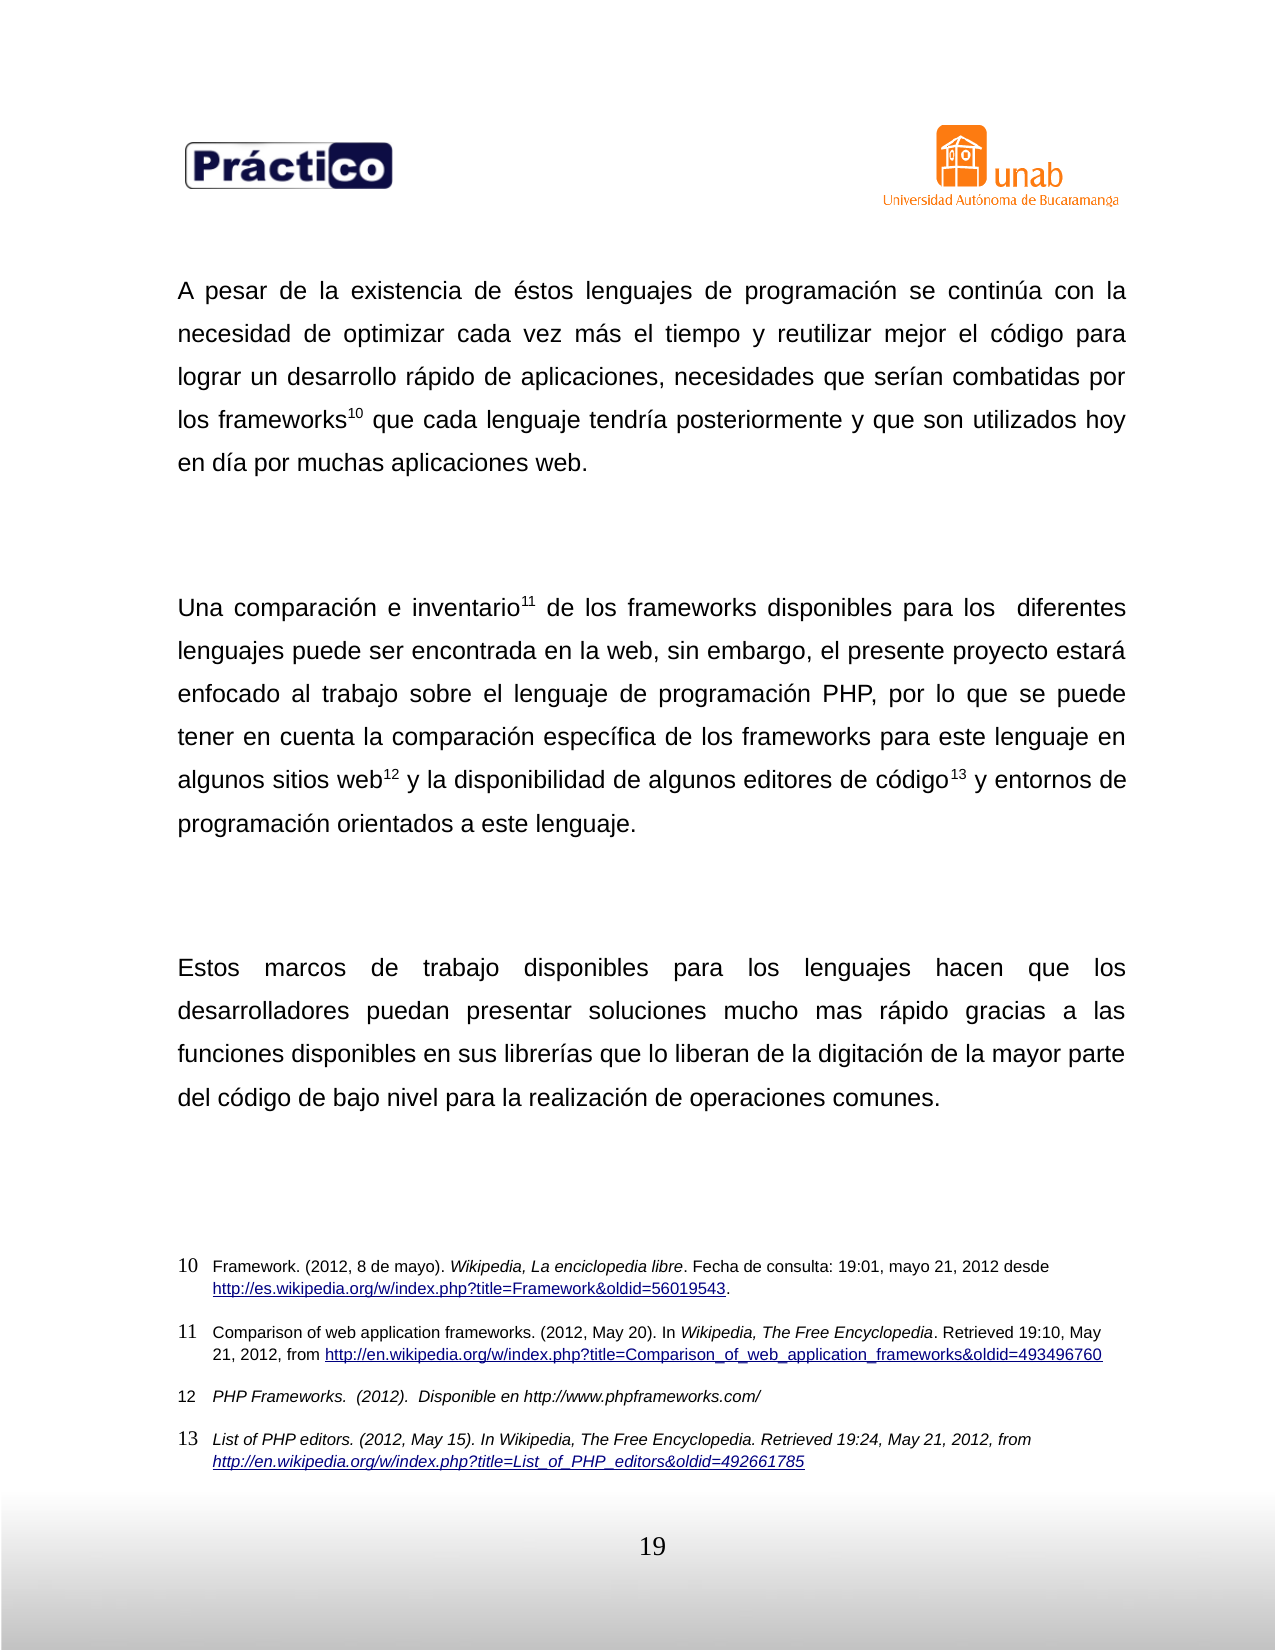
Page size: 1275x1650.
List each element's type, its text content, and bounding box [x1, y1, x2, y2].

text Framework. (2012, 8 de mayo). Wikipedia, La enciclopedia libre. Fecha de consulta: 19:01, mayo 21, 2012 desde http://es.wikipedia.org/w/index.php?title=Framework&oldid=56019543. [177, 1253, 1127, 1298]
text Una comparación e inventario de los frameworks disponibles para los diferentes lenguajes puede ser encontrada en la web, sin embargo, el presente proyecto estará enfocado al trabajo sobre el lenguaje de programación PHP, por lo que se puede tener en cuenta la comparación específica de los frameworks para este lenguaje en algunos sitios web y la disponibilidad de algunos editores de código y entornos de programación orientados a este lenguaje. [177, 593, 1127, 837]
text PHP Frameworks. (2012). Disponible en http://www.phpframeworks.com/ [177, 1385, 1127, 1406]
picture [1, 1472, 1275, 1650]
text A pesar de la existencia de éstos lenguajes de programación se continúa con la necesidad de optimizar cada vez más el tiempo y reutilizar mejor el código para lograr un desarrollo rápido de aplicaciones, necesidades que serían combatidas por los frameworks que cada lenguaje tendría posteriormente y que son utilizados hoy en día por muchas aplicaciones web. [177, 276, 1127, 477]
text Estos marcos de trabajo disponibles para los lenguajes hacen que los desarrolladores puedan presentar soluciones mucho mas rápido gracias a las funciones disponibles en sus librerías que lo liberan de la digitación de la mayor parte del código de bajo nivel para la realización de operaciones comunes. [177, 953, 1127, 1111]
text List of PHP editors. (2012, May 15). In Wikipedia, The Free Encyclopedia. Retrieved 19:24, May 21, 2012, from http://en.wikipedia.org/w/index.php?title=List_of_PHP_editors&oldid=492661785 [177, 1426, 1127, 1471]
picture [883, 125, 1119, 207]
picture [182, 140, 395, 191]
text Comparison of web application frameworks. (2012, May 20). In Wikipedia, The Free Encyclopedia. Retrieved 19:10, May 21, 2012, from http://en.wikipedia.org/w/index.php?title=Comparison_of_web_application_frameworks&oldid=493496760 [177, 1319, 1127, 1364]
